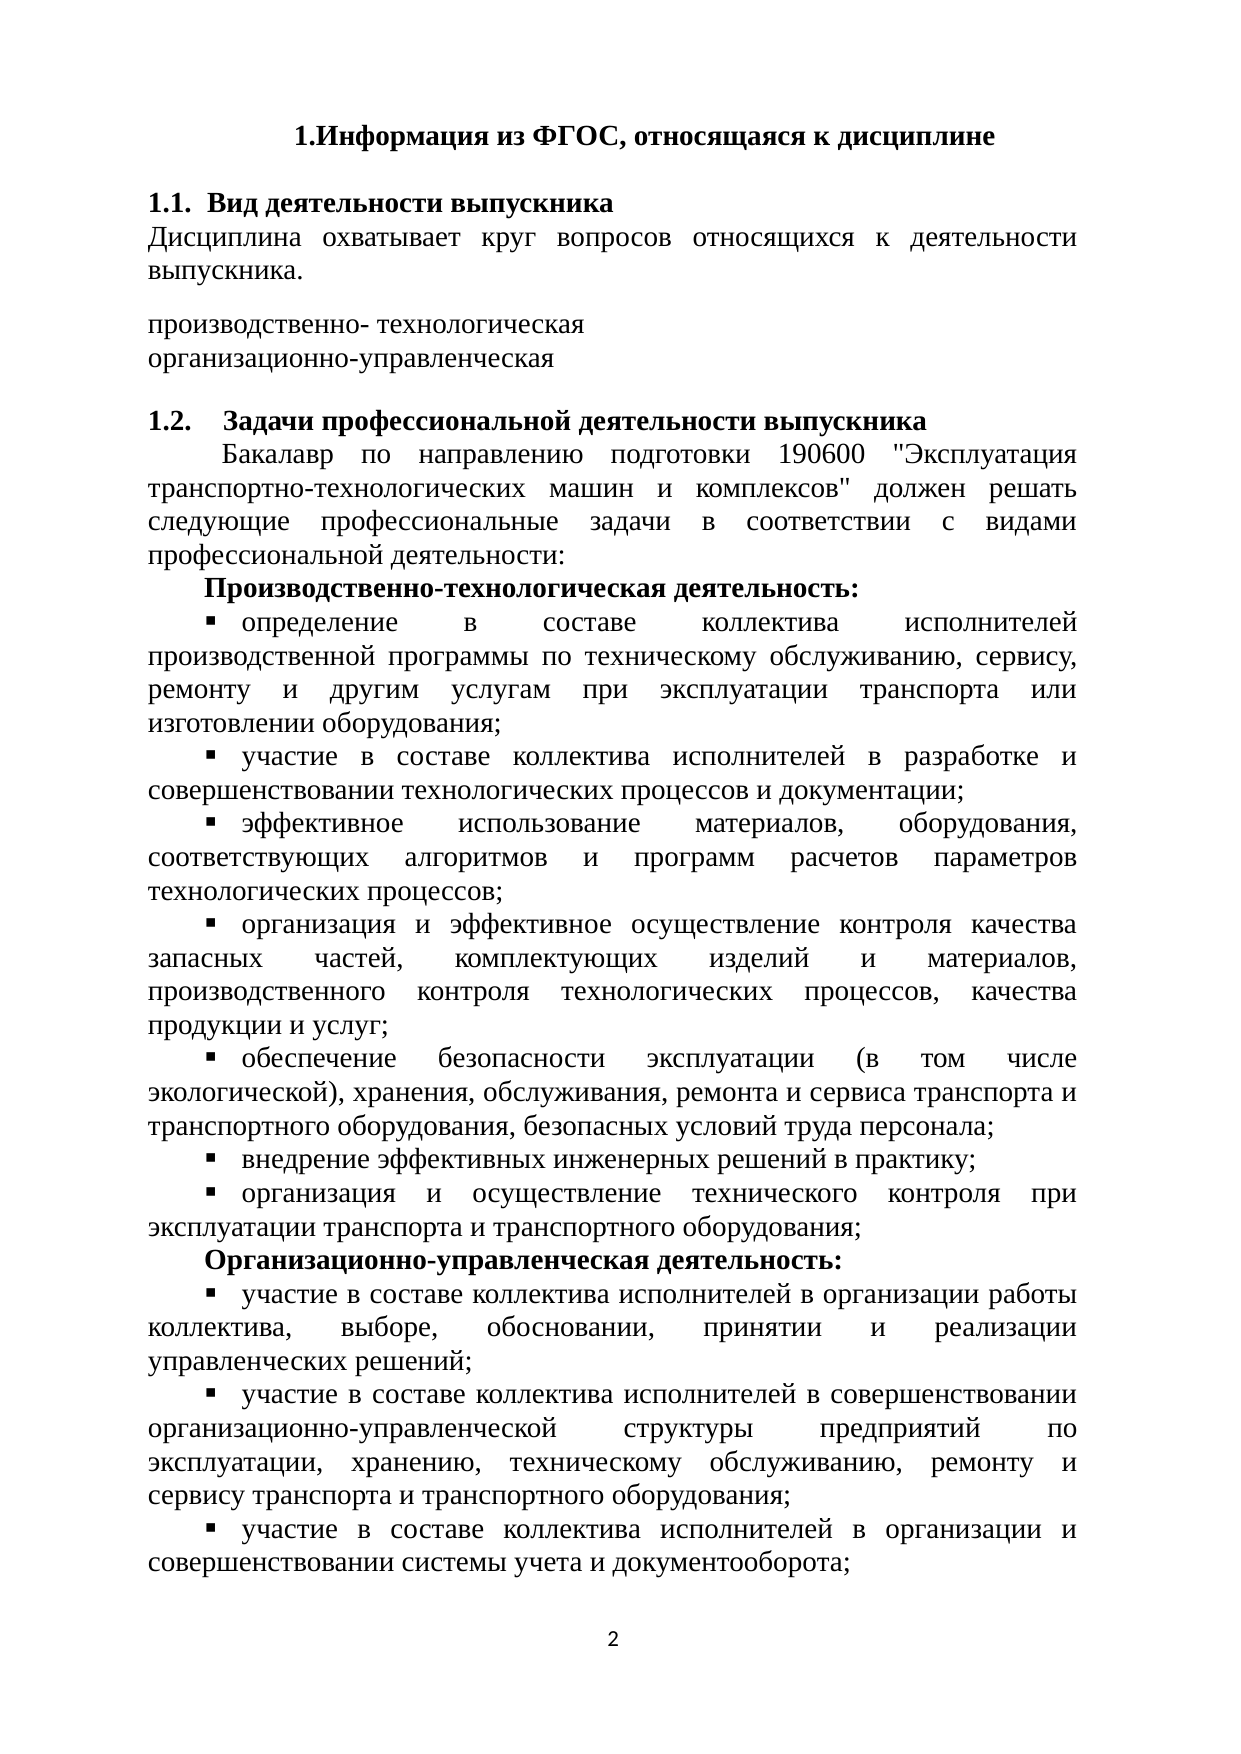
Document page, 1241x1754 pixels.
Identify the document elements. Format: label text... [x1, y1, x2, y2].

list Вид деятельности выпускника [148, 185, 1078, 219]
list организация и осуществление технического контроля при эксплуатации транспорта и транспортного оборудования; [148, 1175, 1078, 1242]
list участие в составе коллектива исполнителей в организации работы коллектива, выборе, обосновании, принятии и реализации управленческих решений; [148, 1276, 1078, 1376]
list участие в составе коллектива исполнителей в совершенствовании организационно-управленческой структуры предприятий по эксплуатации, хранению, техническому обслуживанию, ремонту и сервису транспорта и транспортного оборудования; [148, 1376, 1078, 1511]
list организация и эффективное осуществление контроля качества запасных частей, комплектующих изделий и материалов, производственного контроля технологических процессов, качества продукции и услуг; [148, 906, 1078, 1041]
text Производственно-технологическая деятельность: [148, 571, 1078, 604]
list определение в составе коллектива исполнителей производственной программы по техническому обслуживанию, сервису, ремонту и другим услугам при эксплуатации транспорта или изготовлении оборудования; [148, 604, 1078, 738]
list обеспечение безопасности эксплуатации (в том числе экологической), хранения, обслуживания, ремонта и сервиса транспорта и транспортного оборудования, безопасных условий труда персонала; [148, 1041, 1078, 1141]
list Задачи профессиональной деятельности выпускника [148, 403, 1078, 436]
text Дисциплина охватывает круг вопросов относящихся к деятельности выпускника. [148, 219, 1078, 286]
text производственно- технологическая [148, 307, 1078, 340]
text Бакалавр по направлению подготовки 190600 "Эксплуатация транспортно-технологических машин и комплексов" должен решать следующие профессиональные задачи в соответствии с видами профессиональной деятельности: [148, 436, 1078, 571]
text организационно-управленческая [148, 340, 1078, 374]
list участие в составе коллектива исполнителей в разработке и совершенствовании технологических процессов и документации; [148, 738, 1078, 806]
text 1.Информация из ФГОС, относящаяся к дисциплине [204, 118, 1078, 152]
list участие в составе коллектива исполнителей в организации и совершенствовании системы учета и документооборота; [148, 1511, 1078, 1578]
list эффективное использование материалов, оборудования, соответствующих алгоритмов и программ расчетов параметров технологических процессов; [148, 806, 1078, 906]
list внедрение эффективных инженерных решений в практику; [148, 1141, 1078, 1175]
text Организационно-управленческая деятельность: [148, 1242, 1078, 1276]
